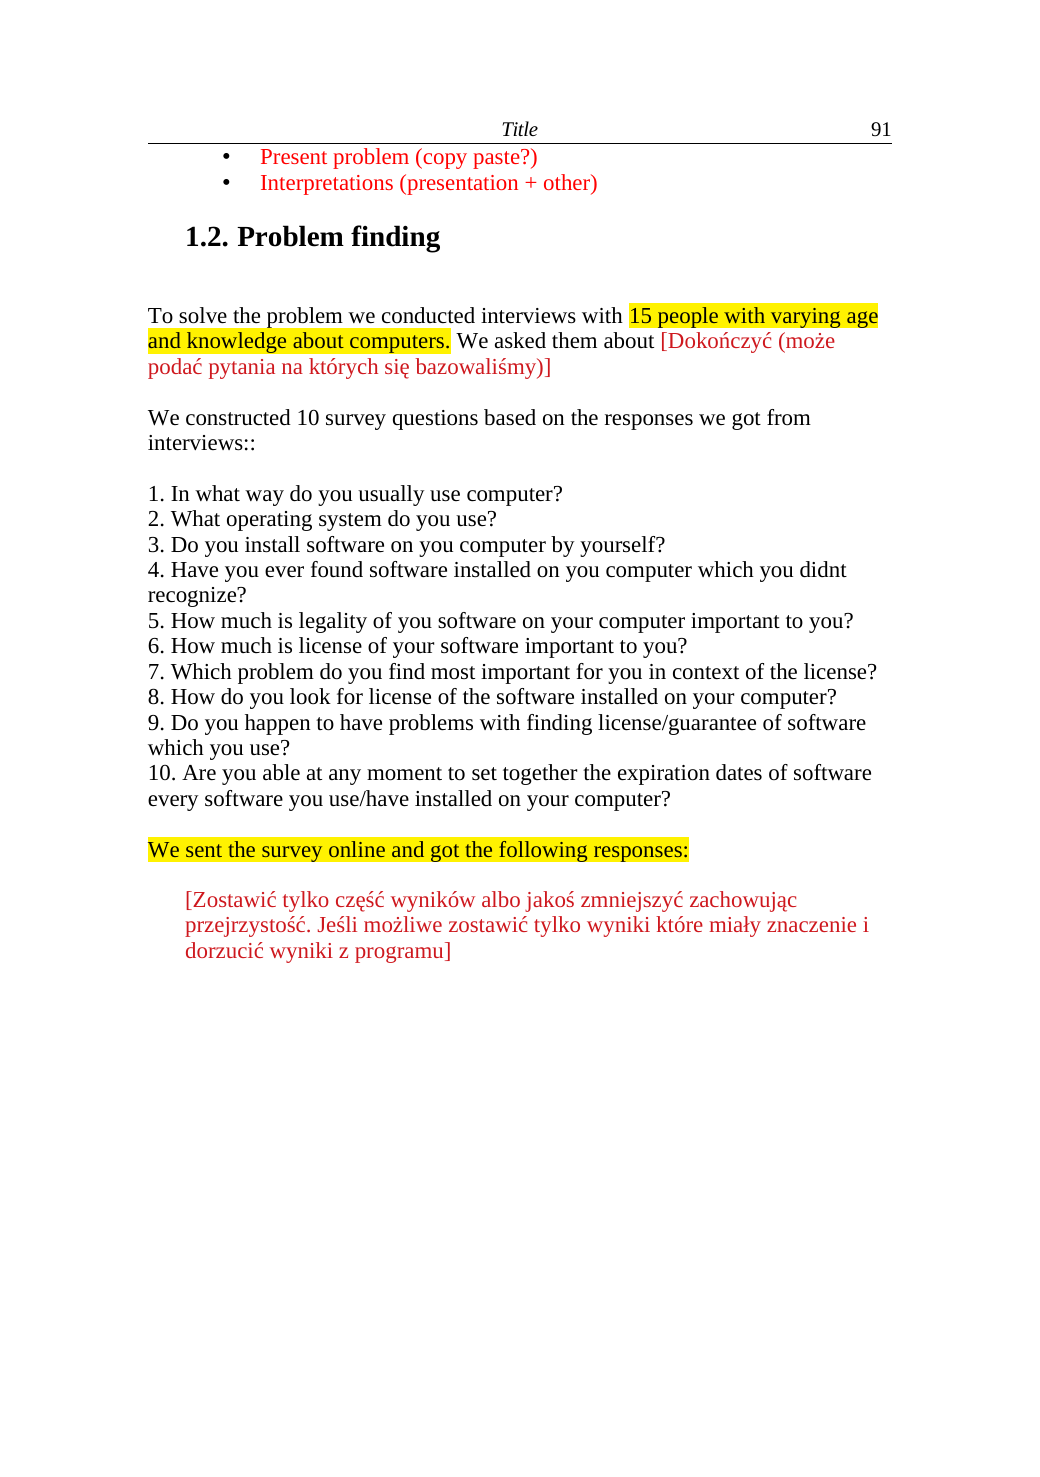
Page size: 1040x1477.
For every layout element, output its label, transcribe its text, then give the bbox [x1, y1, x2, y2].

list Interpretations (presentation + other) [222, 170, 892, 195]
list Present problem (copy paste?) [222, 144, 892, 170]
text We constructed 10 survey questions based on the responses we got from interviews:: [148, 404, 892, 455]
text 5. How much is legality of you software on your computer important to you? [148, 608, 892, 633]
text 8. How do you look for license of the software installed on your computer? [148, 684, 892, 709]
text 6. How much is license of your software important to you? [148, 633, 892, 659]
text 1. In what way do you usually use computer? [148, 481, 892, 506]
text [Zostawić tylko część wyników albo jakoś zmniejszyć zachowując przejrzystość. Jeśli możliwe zostawić tylko wyniki które miały znaczenie i dorzucić wyniki z programu] [185, 887, 892, 963]
text To solve the problem we conducted interviews with 15 people with varying age and knowledge about computers. We asked them about [Dokończyć (może podać pytania na których się bazowaliśmy)] [148, 303, 892, 379]
text We sent the survey online and got the following responses: [148, 837, 892, 862]
list Problem finding [185, 220, 892, 252]
text 4. Have you ever found software installed on you computer which you didnt recognize? [148, 557, 892, 608]
text 10. Are you able at any moment to set together the expiration dates of software every software you use/have installed on your computer? [148, 760, 892, 811]
text 9. Do you happen to have problems with finding license/guarantee of software which you use? [148, 709, 892, 760]
text 7. Which problem do you find most important for you in context of the license? [148, 659, 892, 684]
text 3. Do you install software on you computer by yourself? [148, 532, 892, 557]
text 2. What operating system do you use? [148, 506, 892, 532]
